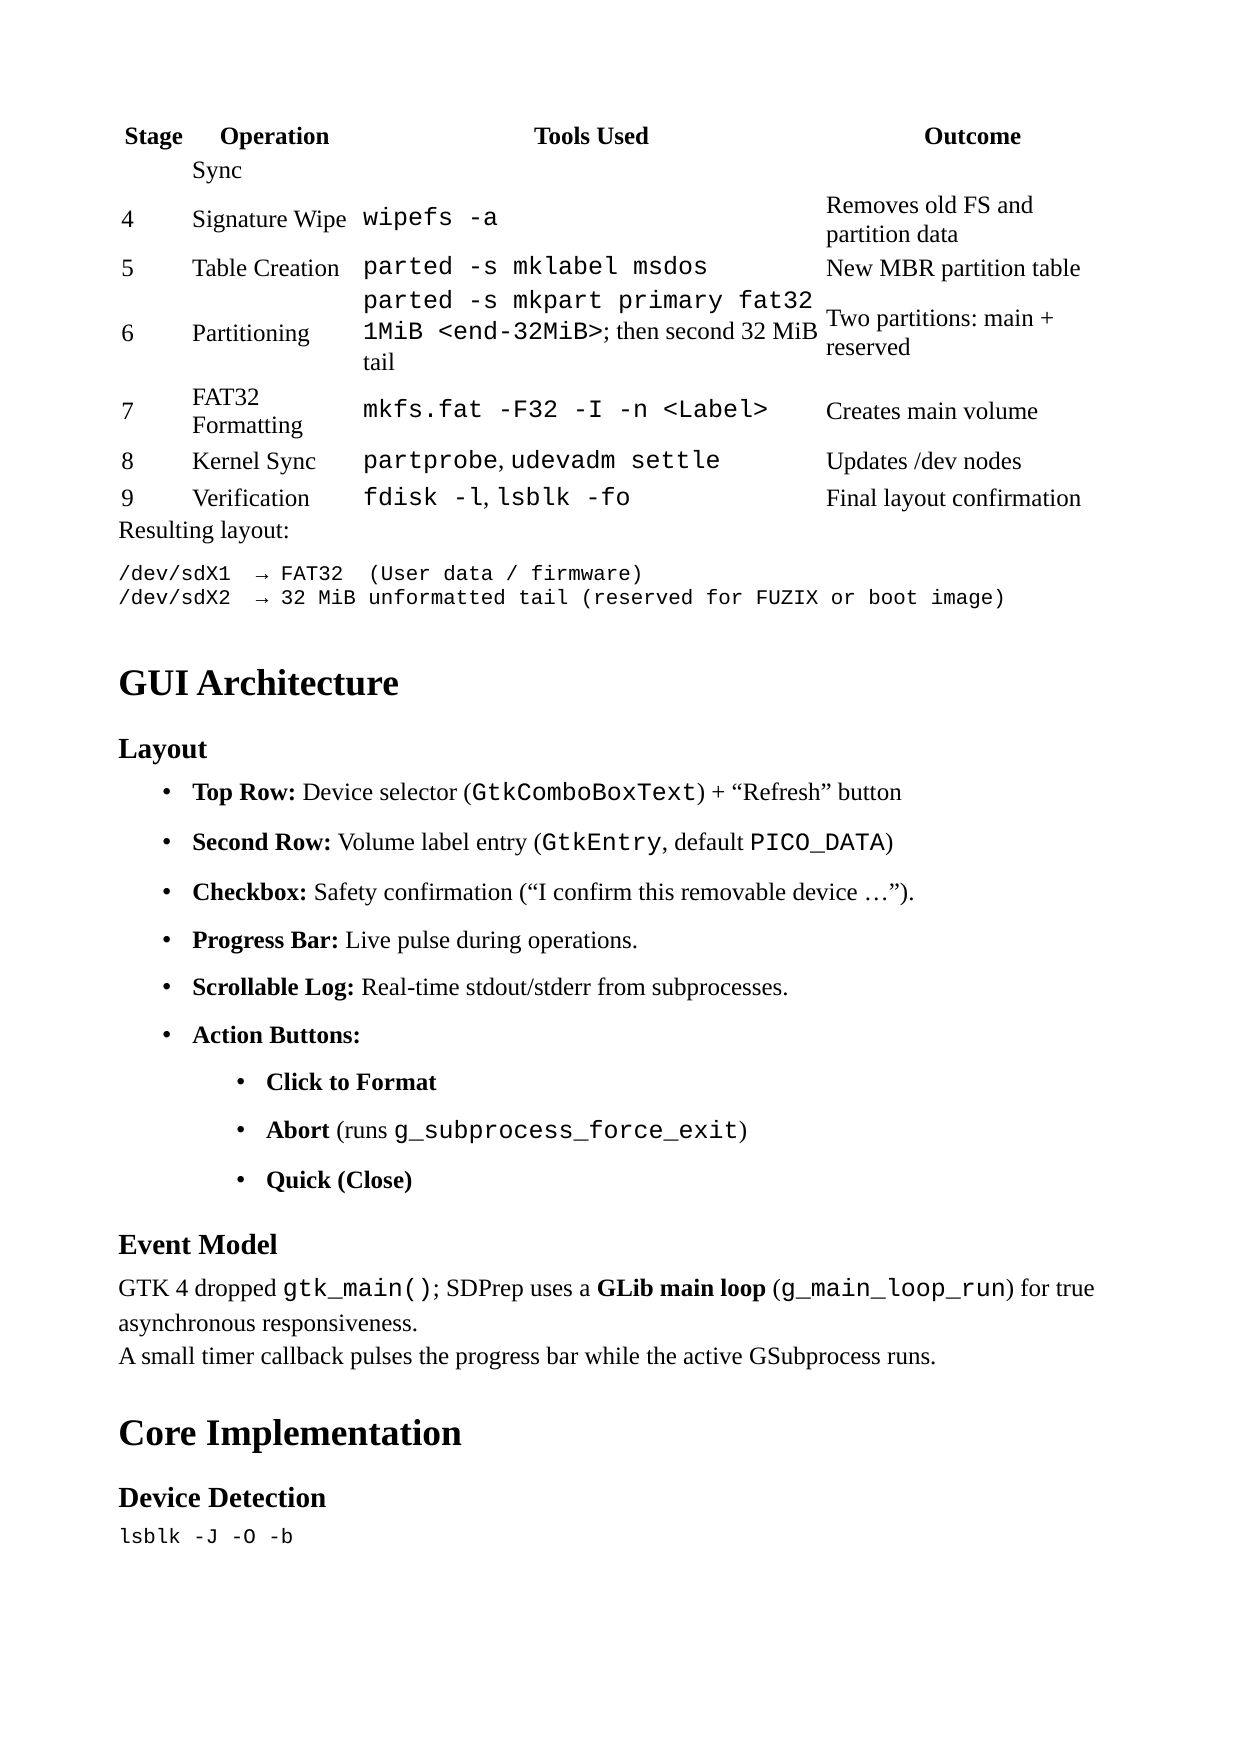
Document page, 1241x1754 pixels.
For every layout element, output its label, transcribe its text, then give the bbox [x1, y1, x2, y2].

table_cell partprobe, udevadm settle [360, 442, 823, 479]
table_cell Creates main volume [823, 379, 1122, 442]
list Quick (Close) [236, 1165, 1122, 1194]
table_cell Sync [189, 153, 360, 187]
subtitle Core Implementation [118, 1410, 1122, 1453]
table_cell parted -s mklabel msdos [360, 251, 823, 285]
table_header Operation [189, 118, 360, 153]
table_cell Partitioning [189, 285, 360, 379]
subtitle Device Detection [118, 1480, 1122, 1514]
table_cell New MBR partition table [823, 251, 1122, 285]
table_cell FAT32 Formatting [189, 379, 360, 442]
table_cell [360, 153, 823, 187]
table_cell 5 [118, 251, 189, 285]
table_cell Kernel Sync [189, 442, 360, 479]
subtitle Event Model [118, 1227, 1122, 1261]
text Resulting layout: [118, 516, 1122, 544]
list Checkbox: Safety confirmation (“I confirm this removable device …”). [162, 877, 1122, 906]
table_header Outcome [823, 118, 1122, 153]
list Top Row: Device selector (GtkComboBoxText) + “Refresh” button [162, 777, 1122, 808]
list Click to Format [236, 1067, 1122, 1096]
list Abort (runs g_subprocess_force_exit) [236, 1115, 1122, 1146]
table_cell 8 [118, 442, 189, 479]
text /dev/sdX2 → 32 MiB unformatted tail (reserved for FUZIX or boot image) [118, 587, 1122, 611]
table_cell wipefs -a [360, 187, 823, 251]
table_cell Updates /dev nodes [823, 442, 1122, 479]
table_cell 6 [118, 285, 189, 379]
list Action Buttons: [162, 1020, 1122, 1049]
table_cell 4 [118, 187, 189, 251]
table_cell Two partitions: main + reserved [823, 285, 1122, 379]
table_cell Table Creation [189, 251, 360, 285]
subtitle GUI Architecture [118, 661, 1122, 704]
table_header Stage [118, 118, 189, 153]
table_cell 9 [118, 479, 189, 516]
text lsblk -J -O -b [118, 1526, 1122, 1550]
table_cell mkfs.fat -F32 -I -n <Label> [360, 379, 823, 442]
list Progress Bar: Live pulse during operations. [162, 925, 1122, 953]
table_header Tools Used [360, 118, 823, 153]
list Second Row: Volume label entry (GtkEntry, default PICO_DATA) [162, 827, 1122, 858]
table_cell Signature Wipe [189, 187, 360, 251]
text /dev/sdX1 → FAT32 (User data / firmware) [118, 563, 1122, 587]
table_cell Removes old FS and partition data [823, 187, 1122, 251]
table_cell [823, 153, 1122, 187]
table_cell Final layout confirmation [823, 479, 1122, 516]
table_cell parted -s mkpart primary fat32 1MiB <end-32MiB>; then second 32 MiB tail [360, 285, 823, 379]
table_cell fdisk -l, lsblk -fo [360, 479, 823, 516]
text GTK 4 dropped gtk_main(); SDPrep uses a GLib main loop (g_main_loop_run) for true asynchronous responsiveness. A small timer callback pulses the progress bar while the active GSubprocess runs. [118, 1273, 1122, 1370]
list Scrollable Log: Real-time stdout/stderr from subprocesses. [162, 972, 1122, 1001]
table_cell [118, 153, 189, 187]
subtitle Layout [118, 731, 1122, 764]
table_cell 7 [118, 379, 189, 442]
table_cell Verification [189, 479, 360, 516]
